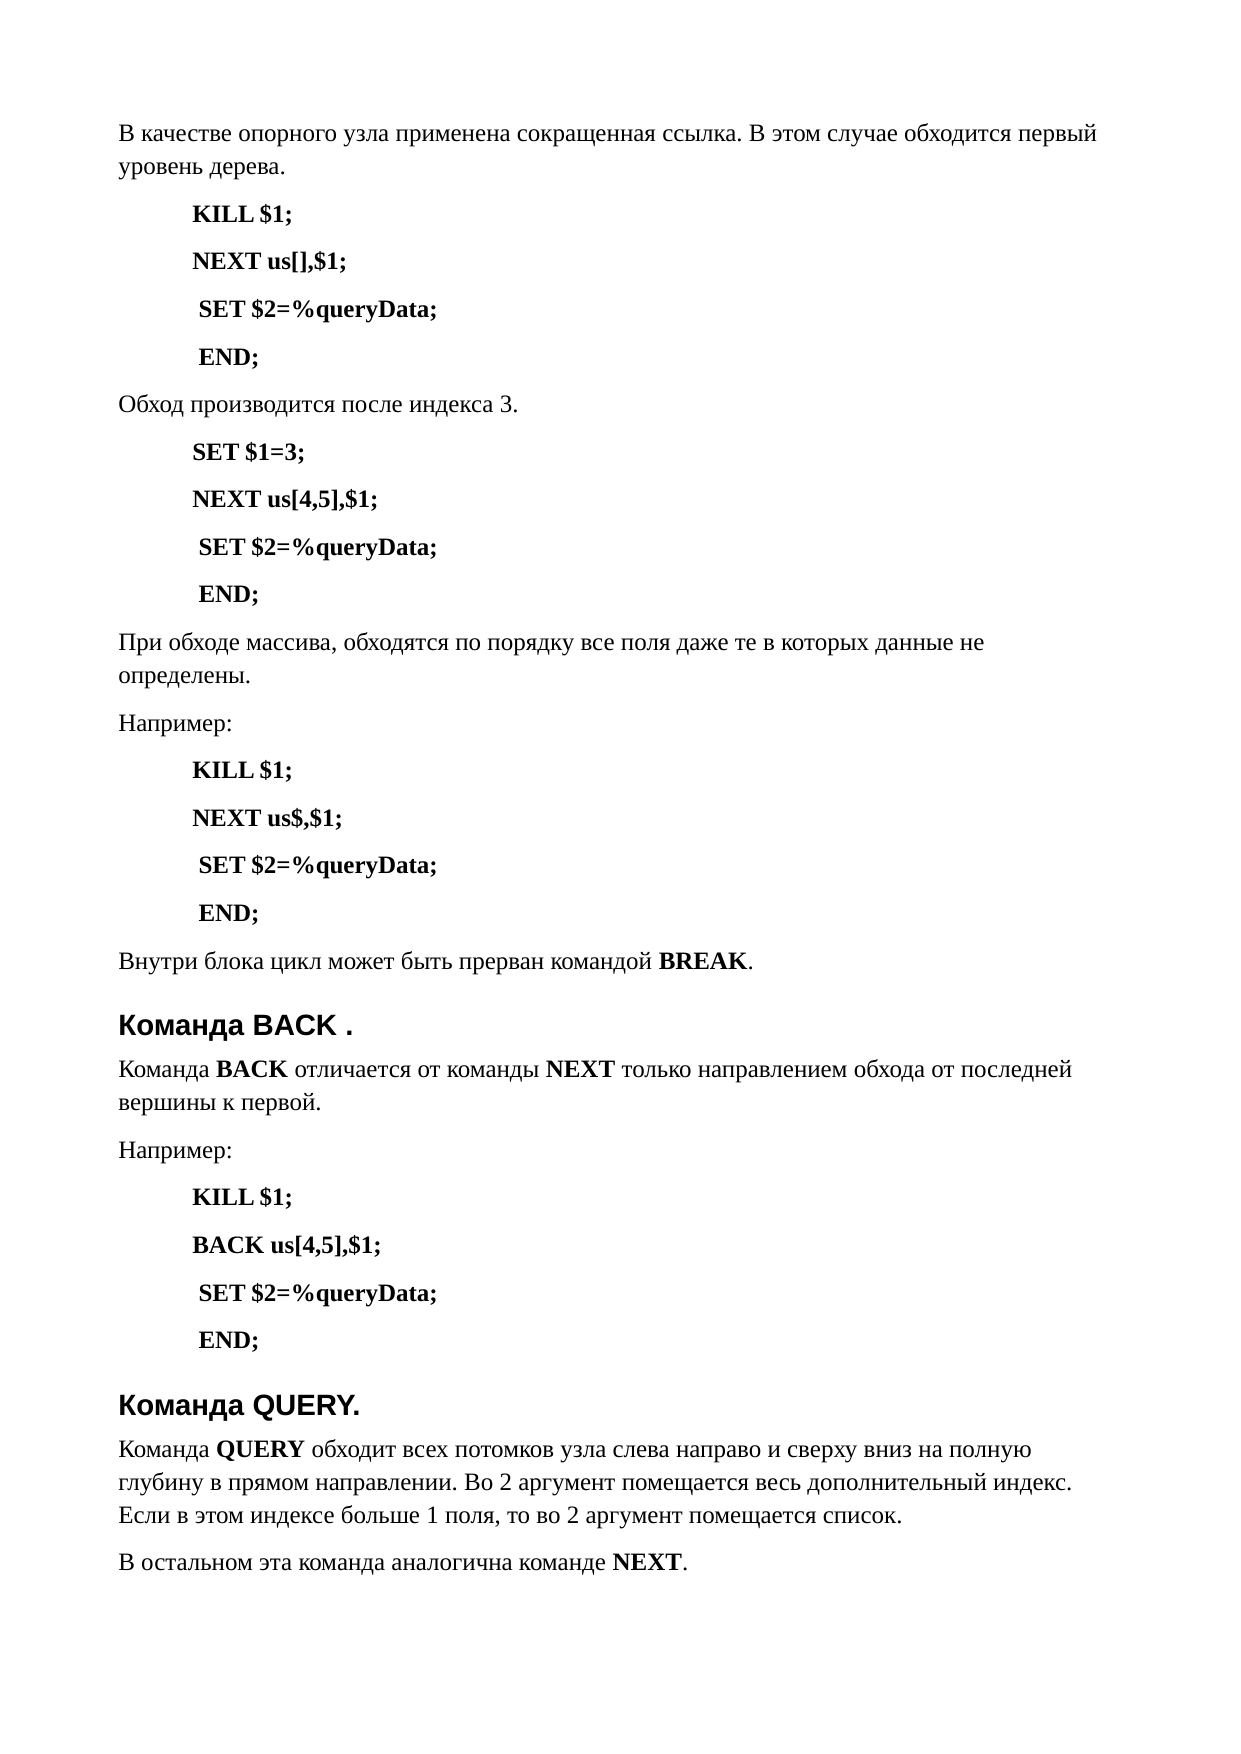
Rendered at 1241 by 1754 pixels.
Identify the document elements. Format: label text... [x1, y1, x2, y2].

text SET $2=%queryData; [118, 1278, 1122, 1306]
text END; [118, 898, 1122, 927]
text KILL $1; [118, 1182, 1122, 1211]
text Обход производится после индекса 3. [118, 389, 1122, 418]
text END; [118, 1325, 1122, 1354]
text NEXT us$,$1; [118, 803, 1122, 832]
text SET $2=%queryData; [118, 294, 1122, 323]
text KILL $1; [118, 199, 1122, 227]
text Команда QUERY обходит всех потомков узла слева направо и сверху вниз на полную глубину в прямом направлении. Во 2 аргумент помещается весь дополнительный индекс. Если в этом индексе больше 1 поля, то во 2 аргумент помещается список. [118, 1434, 1122, 1528]
text SET $2=%queryData; [118, 532, 1122, 561]
text Внутри блока цикл может быть прерван командой BREAK. [118, 946, 1122, 974]
text KILL $1; [118, 755, 1122, 784]
text В качестве опорного узла применена сокращенная ссылка. В этом случае обходится первый уровень дерева. [118, 118, 1122, 180]
subtitle Команда BACK . [118, 1008, 1122, 1042]
text BACK us[4,5],$1; [118, 1230, 1122, 1259]
text END; [118, 579, 1122, 608]
text NEXT us[],$1; [118, 246, 1122, 275]
subtitle Команда QUERY. [118, 1387, 1122, 1421]
text Команда BACK отличается от команды NEXT только направлением обхода от последней вершины к первой. [118, 1054, 1122, 1116]
text END; [118, 342, 1122, 370]
text Например: [118, 708, 1122, 737]
text SET $1=3; [118, 437, 1122, 466]
text Например: [118, 1135, 1122, 1164]
text В остальном эта команда аналогична команде NEXT. [118, 1547, 1122, 1576]
text SET $2=%queryData; [118, 851, 1122, 879]
text При обходе массива, обходятся по порядку все поля даже те в которых данные не определены. [118, 627, 1122, 689]
text NEXT us[4,5],$1; [118, 484, 1122, 513]
